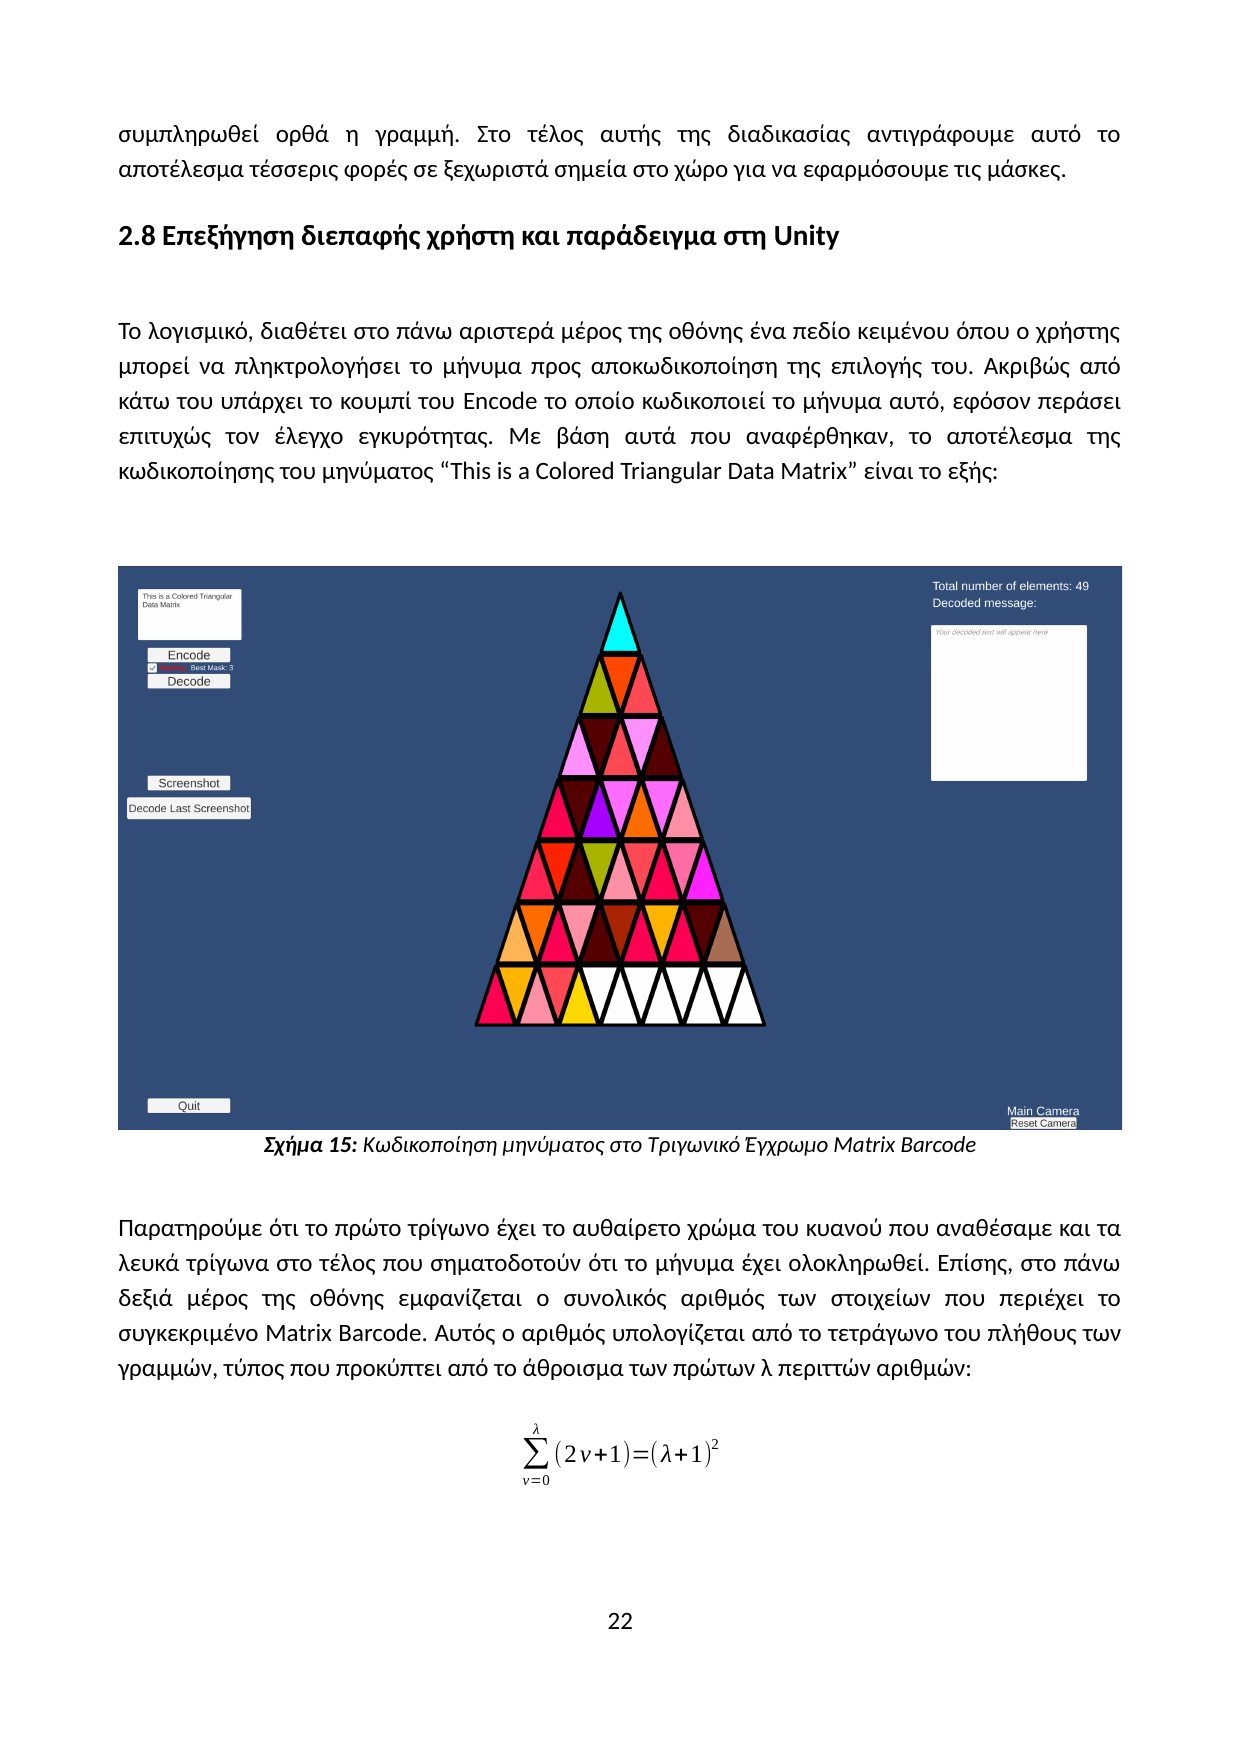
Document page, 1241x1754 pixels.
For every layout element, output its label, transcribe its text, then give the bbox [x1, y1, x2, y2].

picture [118, 566, 1123, 1130]
text Παρατηρούμε ότι το πρώτο τρίγωνο έχει το αυθαίρετο χρώμα του κυανού που αναθέσαμε και τα λευκά τρίγωνα στο τέλος που σηματοδοτούν ότι το μήνυμα έχει ολοκληρωθεί. Επίσης, στο πάνω δεξιά μέρος της οθόνης εμφανίζεται ο συνολικός αριθμός των στοιχείων που περιέχει το συγκεκριμένο Matrix Barcode. Αυτός ο αριθμός υπολογίζεται από το τετράγωνο του πλήθους των γραμμών, τύπος που προκύπτει από το άθροισμα των πρώτων λ περιττών αριθμών: [118, 1212, 1122, 1382]
text Σχήμα 15: Κωδικοποίηση μηνύματος στο Τριγωνικό Έγχρωμο Matrix Barcode [118, 1130, 1122, 1158]
subtitle 2.8 Επεξήγηση διεπαφής χρήστη και παράδειγμα στη Unity [118, 217, 1122, 253]
text Το λογισμικό, διαθέτει στο πάνω αριστερά μέρος της οθόνης ένα πεδίο κειμένου όπου ο χρήστης μπορεί να πληκτρολογήσει το μήνυμα προς αποκωδικοποίηση της επιλογής του. Ακριβώς από κάτω του υπάρχει το κουμπί του Encode το οποίο κωδικοποιεί το μήνυμα αυτό, εφόσον περάσει επιτυχώς τον έλεγχο εγκυρότητας. Με βάση αυτά που αναφέρθηκαν, το αποτέλεσμα της κωδικοποίησης του μηνύματος “This is a Colored Triangular Data Matrix” είναι το εξής: [118, 315, 1122, 486]
text συμπληρωθεί ορθά η γραμμή. Στο τέλος αυτής της διαδικασίας αντιγράφουμε αυτό το αποτέλεσμα τέσσερις φορές σε ξεχωριστά σημεία στο χώρο για να εφαρμόσουμε τις μάσκες. [118, 118, 1122, 184]
